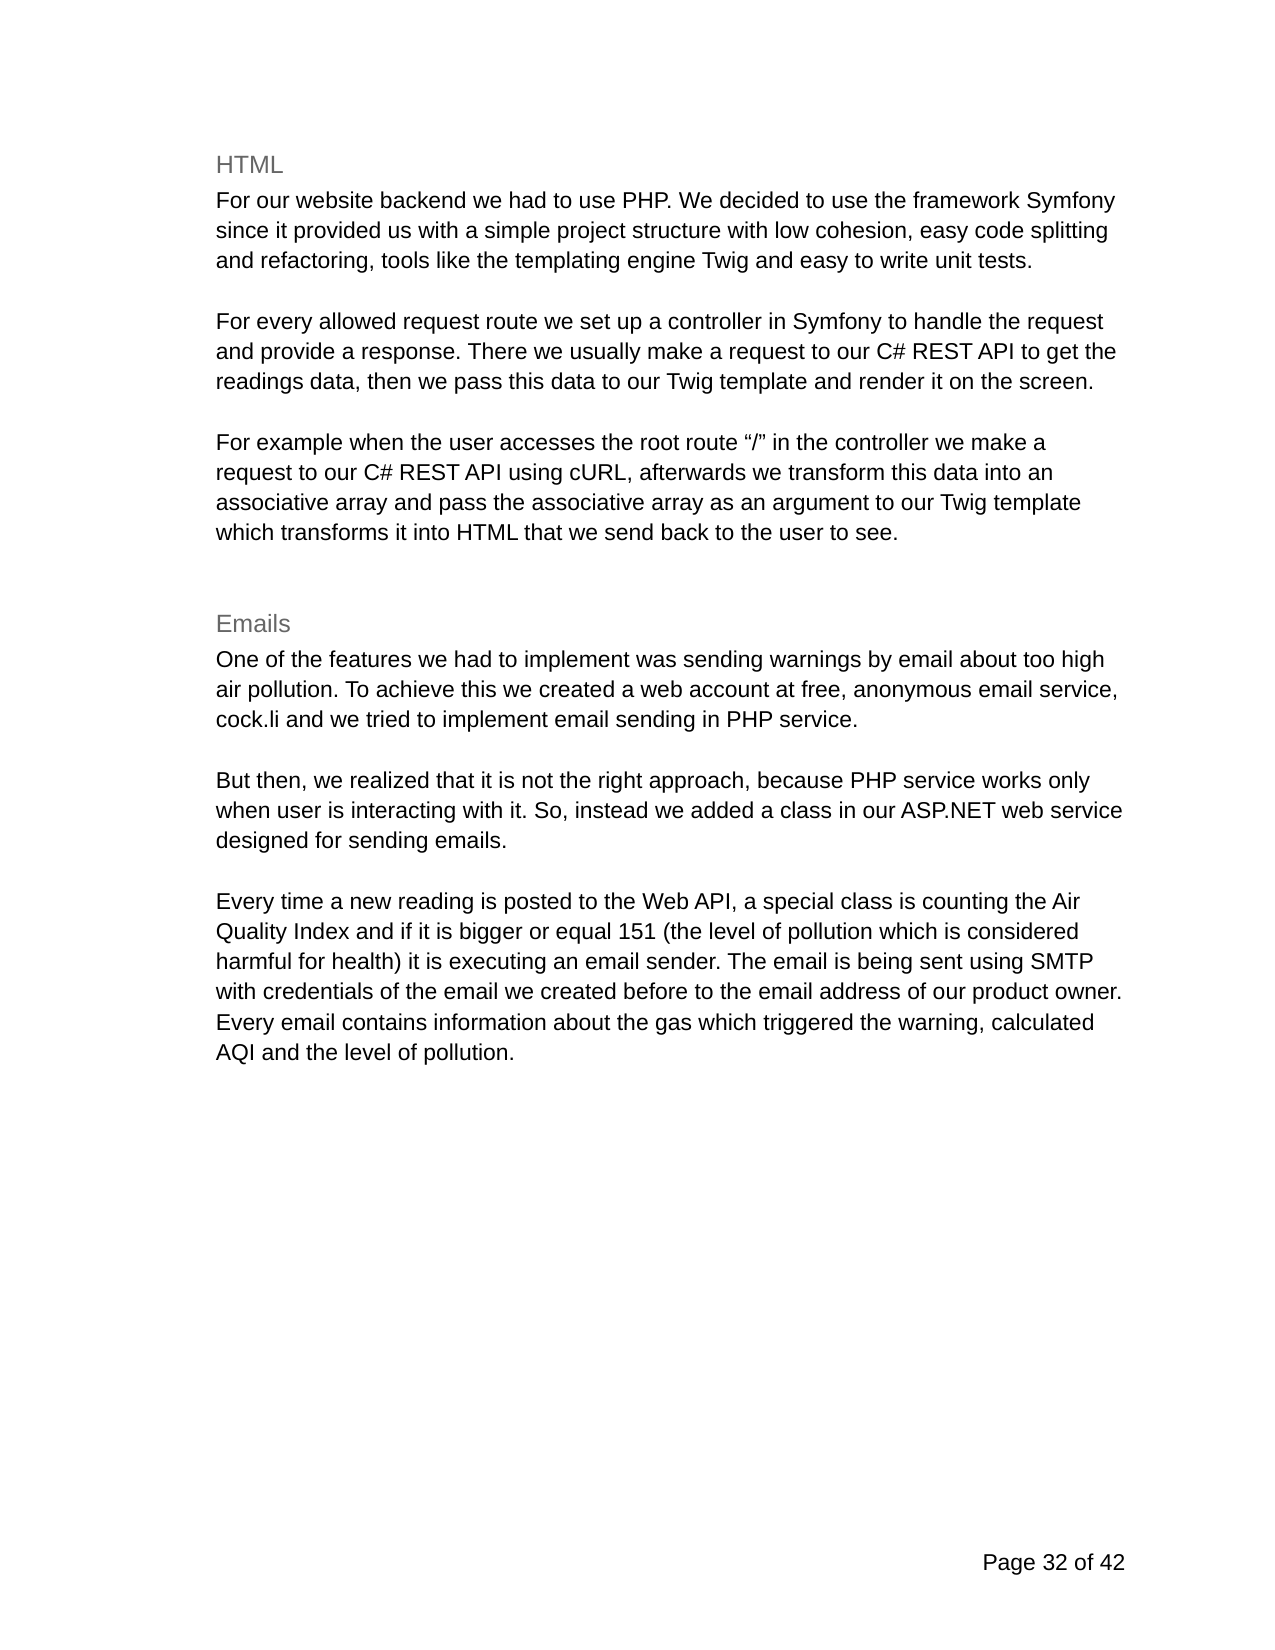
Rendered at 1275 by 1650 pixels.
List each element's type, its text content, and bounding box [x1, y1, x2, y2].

text For example when the user accesses the root route “/” in the controller we make a request to our C# REST API using cURL, afterwards we transform this data into an associative array and pass the associative array as an argument to our Twig template which transforms it into HTML that we send back to the user to see. [216, 429, 1125, 546]
text One of the features we had to implement was sending warnings by email about too high air pollution. To achieve this we created a web account at free, anonymous email service, cock.li and we tried to implement email sending in PHP service. [216, 646, 1125, 733]
subtitle HTML [216, 150, 1125, 179]
text Every time a new reading is posted to the Web API, a special class is counting the Air Quality Index and if it is bigger or equal 151 (the level of pollution which is considered harmful for health) it is executing an email sender. The email is being sent using SMTP with credentials of the email we created before to the email address of our product owner. Every email contains information about the gas which triggered the warning, calculated AQI and the level of pollution. [216, 888, 1125, 1065]
text For our website backend we had to use PHP. We decided to use the framework Symfony since it provided us with a simple project structure with low cohesion, easy code splitting and refactoring, tools like the templating engine Twig and easy to write unit tests. [216, 187, 1125, 274]
subtitle Emails [216, 609, 1125, 638]
text For every allowed request route we set up a controller in Symfony to handle the request and provide a response. There we usually make a request to our C# REST API to get the readings data, then we pass this data to our Twig template and render it on the screen. [216, 308, 1125, 395]
text But then, we realized that it is not the right approach, because PHP service works only when user is interacting with it. So, instead we added a class in our ASP.NET web service designed for sending emails. [216, 767, 1125, 854]
